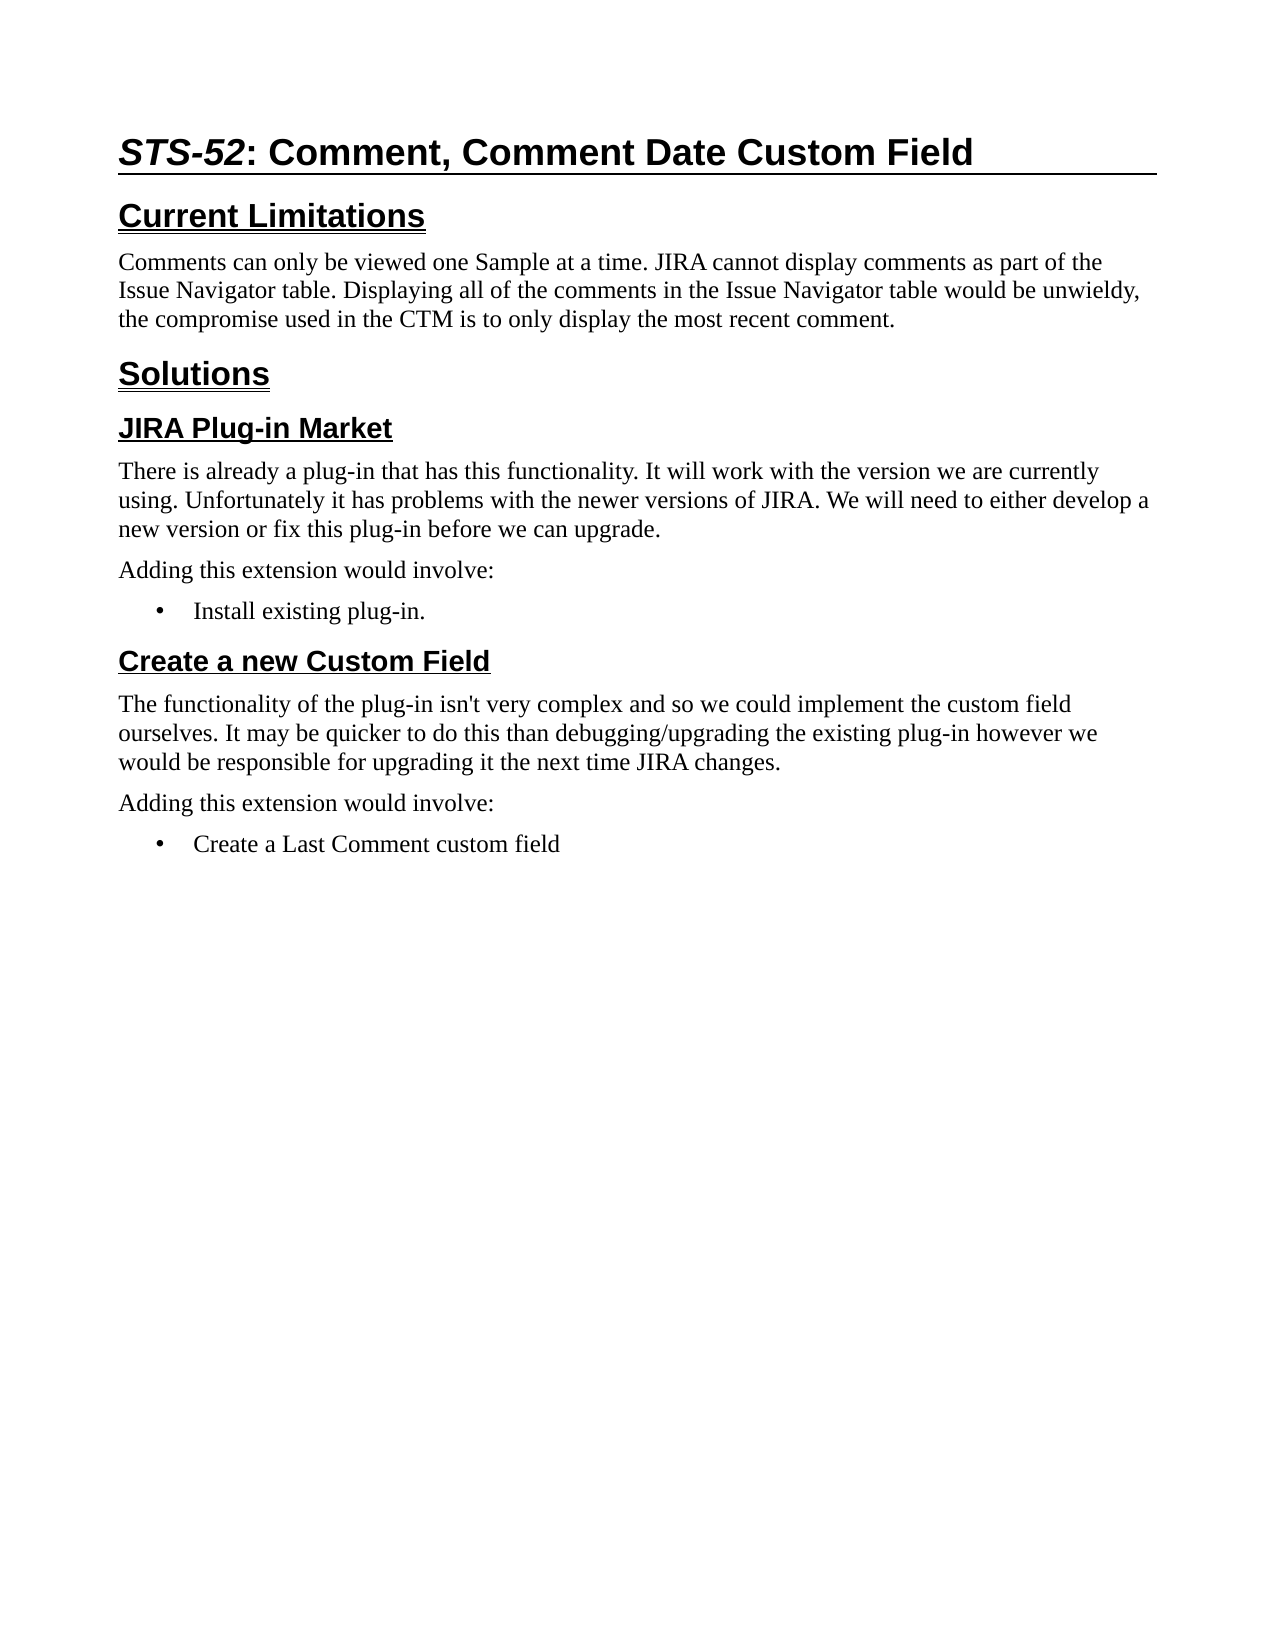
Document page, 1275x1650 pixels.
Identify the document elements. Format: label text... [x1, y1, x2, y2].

list Install existing plug-in. [156, 596, 1157, 625]
text There is already a plug-in that has this functionality. It will work with the version we are currently using. Unfortunately it has problems with the newer versions of JIRA. We will need to either develop a new version or fix this plug-in before we can upgrade. [118, 456, 1157, 543]
list Create a Last Comment custom field [156, 829, 1157, 858]
text Adding this extension would involve: [118, 788, 1157, 817]
text Comments can only be viewed one Sample at a time. JIRA cannot display comments as part of the Issue Navigator table. Displaying all of the comments in the Issue Navigator table would be unwieldy, the compromise used in the CTM is to only display the most recent comment. [118, 247, 1157, 333]
subtitle Create a new Custom Field [118, 644, 1157, 677]
subtitle STS-52: Comment, Comment Date Custom Field [118, 130, 1157, 173]
subtitle Solutions [118, 354, 1157, 393]
text Adding this extension would involve: [118, 555, 1157, 584]
subtitle JIRA Plug-in Market [118, 411, 1157, 444]
text The functionality of the plug-in isn't very complex and so we could implement the custom field ourselves. It may be quicker to do this than debugging/upgrading the existing plug-in however we would be responsible for upgrading it the next time JIRA changes. [118, 689, 1157, 775]
subtitle Current Limitations [118, 196, 1157, 235]
